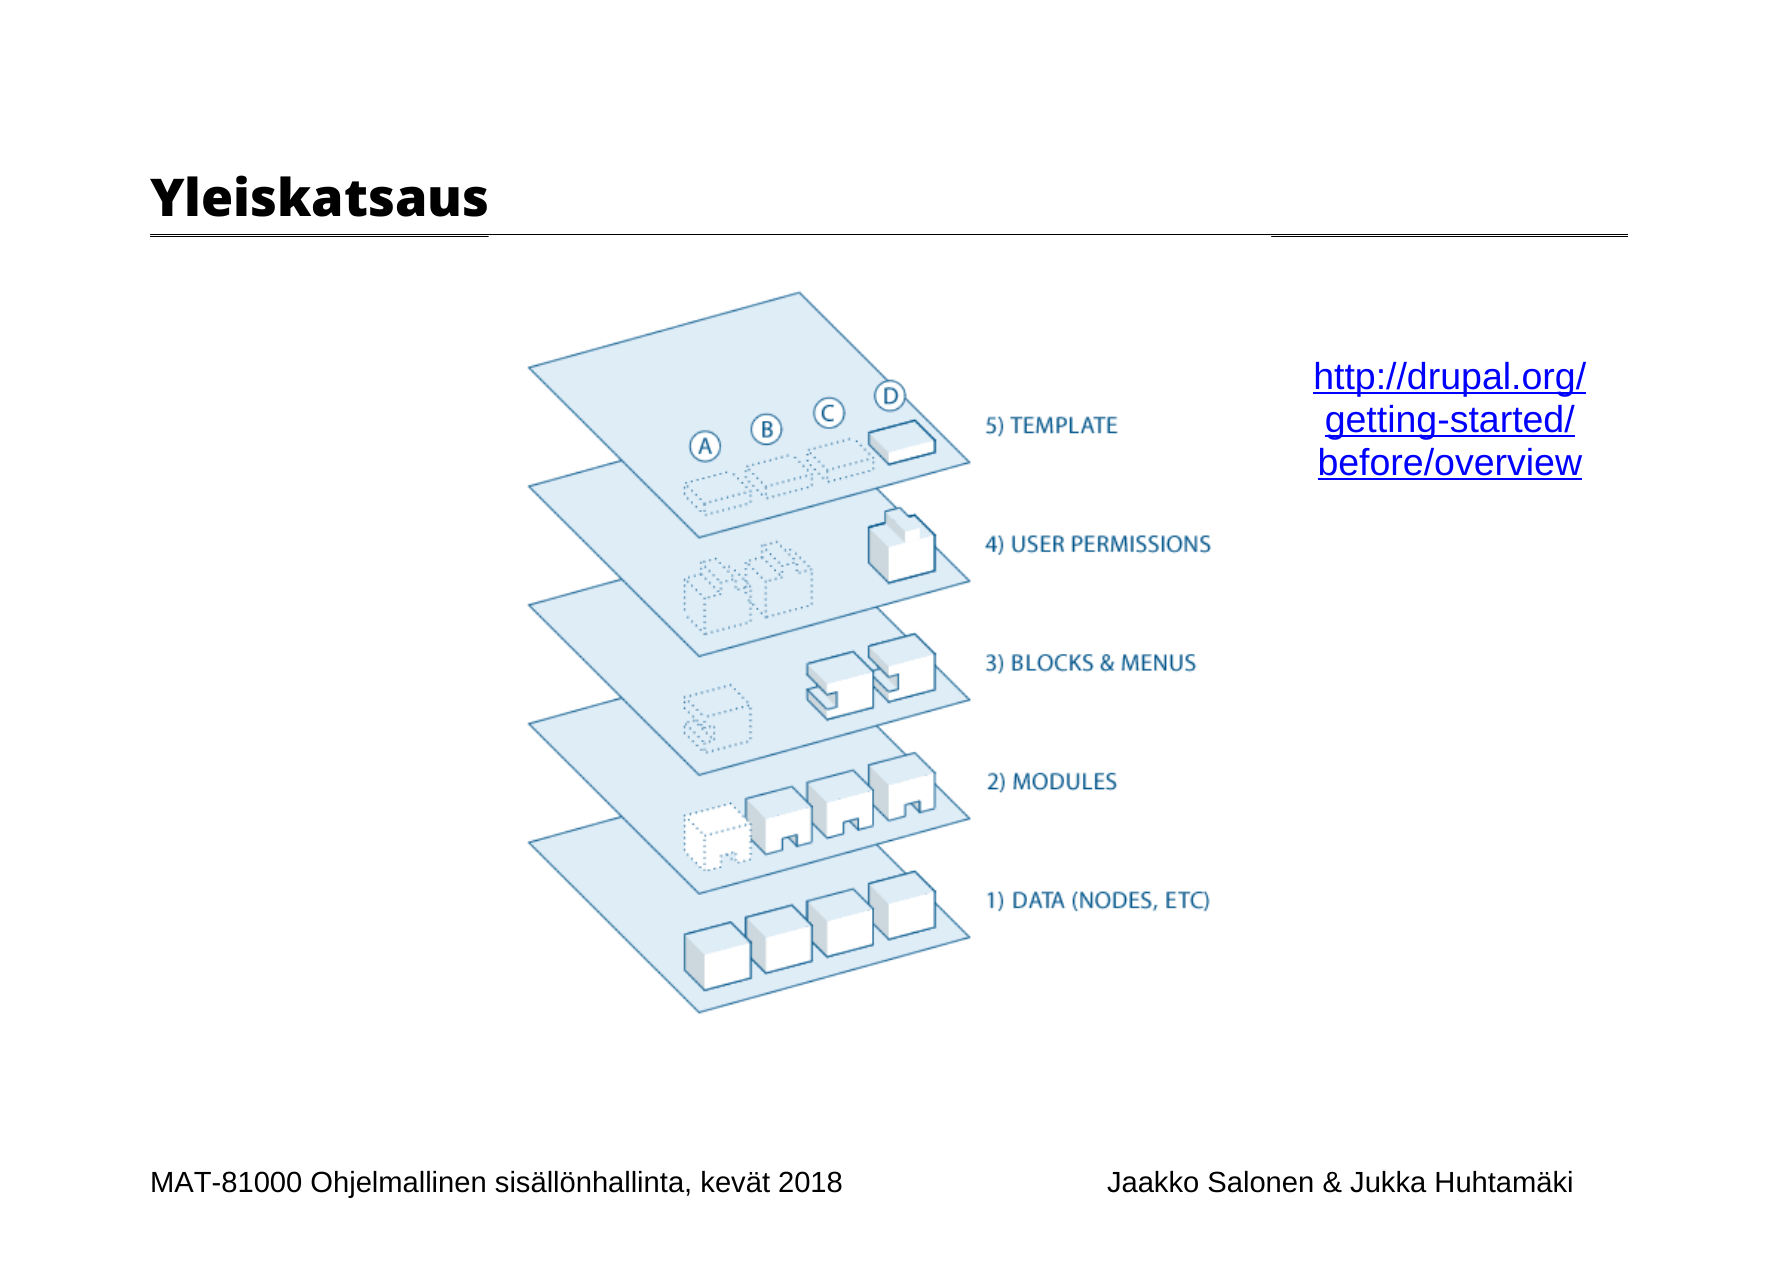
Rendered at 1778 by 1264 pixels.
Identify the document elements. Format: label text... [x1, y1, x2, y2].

text [150, 354, 488, 484]
picture [488, 236, 1272, 1070]
subtitle Yleiskatsaus [150, 161, 1628, 234]
text http://drupal.org/getting-started/before/overview [1272, 354, 1628, 484]
